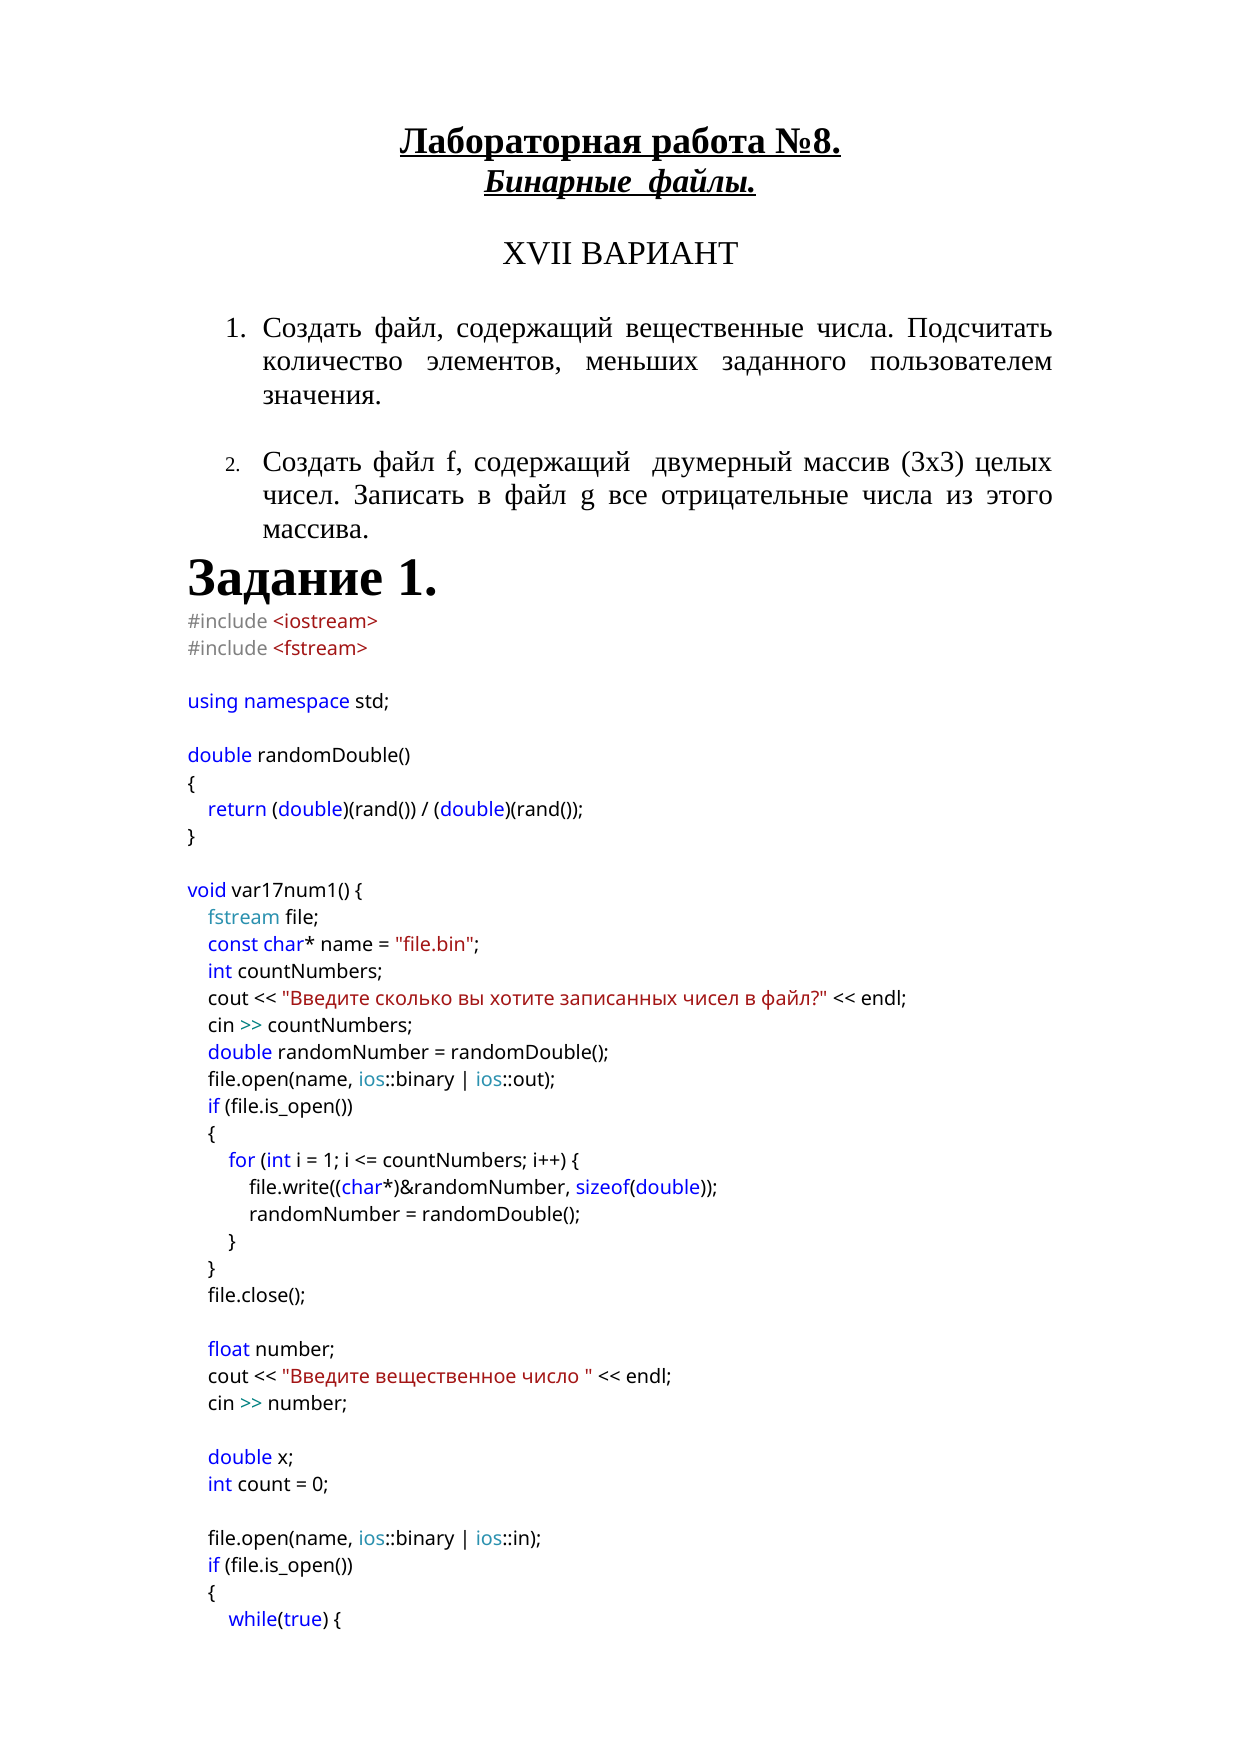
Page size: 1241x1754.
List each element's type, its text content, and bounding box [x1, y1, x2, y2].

text { [187, 1119, 1053, 1146]
text float number; [187, 1335, 1053, 1362]
text int count = 0; [187, 1470, 1053, 1497]
text fstream file; [187, 904, 1053, 931]
text } [187, 1254, 1053, 1281]
text double randomNumber = randomDouble(); [187, 1038, 1053, 1066]
subtitle XVII ВАРИАНТ [187, 233, 1053, 271]
text { [187, 769, 1053, 796]
text } [187, 1227, 1053, 1254]
list Создать файл f, содержащий двумерный массив (3х3) целых чисел. Записать в файл g все отрицательные числа из этого массива. [225, 444, 1053, 544]
text } [187, 823, 1053, 850]
text double x; [187, 1443, 1053, 1470]
text file.open(name, ios::binary | ios::out); [187, 1066, 1053, 1092]
text while(true) { [187, 1605, 1053, 1632]
text { [187, 1578, 1053, 1605]
text cout << "Введите сколько вы хотите записанных чисел в файл?" << endl; [187, 984, 1053, 1012]
text int countNumbers; [187, 958, 1053, 984]
text if (file.is_open()) [187, 1092, 1053, 1119]
text file.open(name, ios::binary | ios::in); [187, 1524, 1053, 1551]
text return (double)(rand()) / (double)(rand()); [187, 796, 1053, 823]
text using namespace std; [187, 688, 1053, 715]
text Лабораторная работа №8. [187, 118, 1053, 161]
text randomNumber = randomDouble(); [187, 1200, 1053, 1227]
text Бинарные файлы. [187, 161, 1053, 199]
text #include <fstream> [187, 634, 1053, 661]
text if (file.is_open()) [187, 1551, 1053, 1578]
text file.close(); [187, 1281, 1053, 1308]
text cout << "Введите вещественное число " << endl; [187, 1362, 1053, 1389]
text double randomDouble() [187, 742, 1053, 769]
text Задание 1. [187, 544, 1053, 607]
text for (int i = 1; i <= countNumbers; i++) { [187, 1146, 1053, 1173]
text cin >> countNumbers; [187, 1012, 1053, 1038]
text file.write((char*)&randomNumber, sizeof(double)); [187, 1173, 1053, 1200]
list Создать файл, содержащий вещественные числа. Подсчитать количество элементов, меньших заданного пользователем значения. [225, 310, 1053, 410]
text const char* name = "file.bin"; [187, 931, 1053, 958]
text #include <iostream> [187, 607, 1053, 634]
text cin >> number; [187, 1389, 1053, 1416]
text void var17num1() { [187, 877, 1053, 904]
